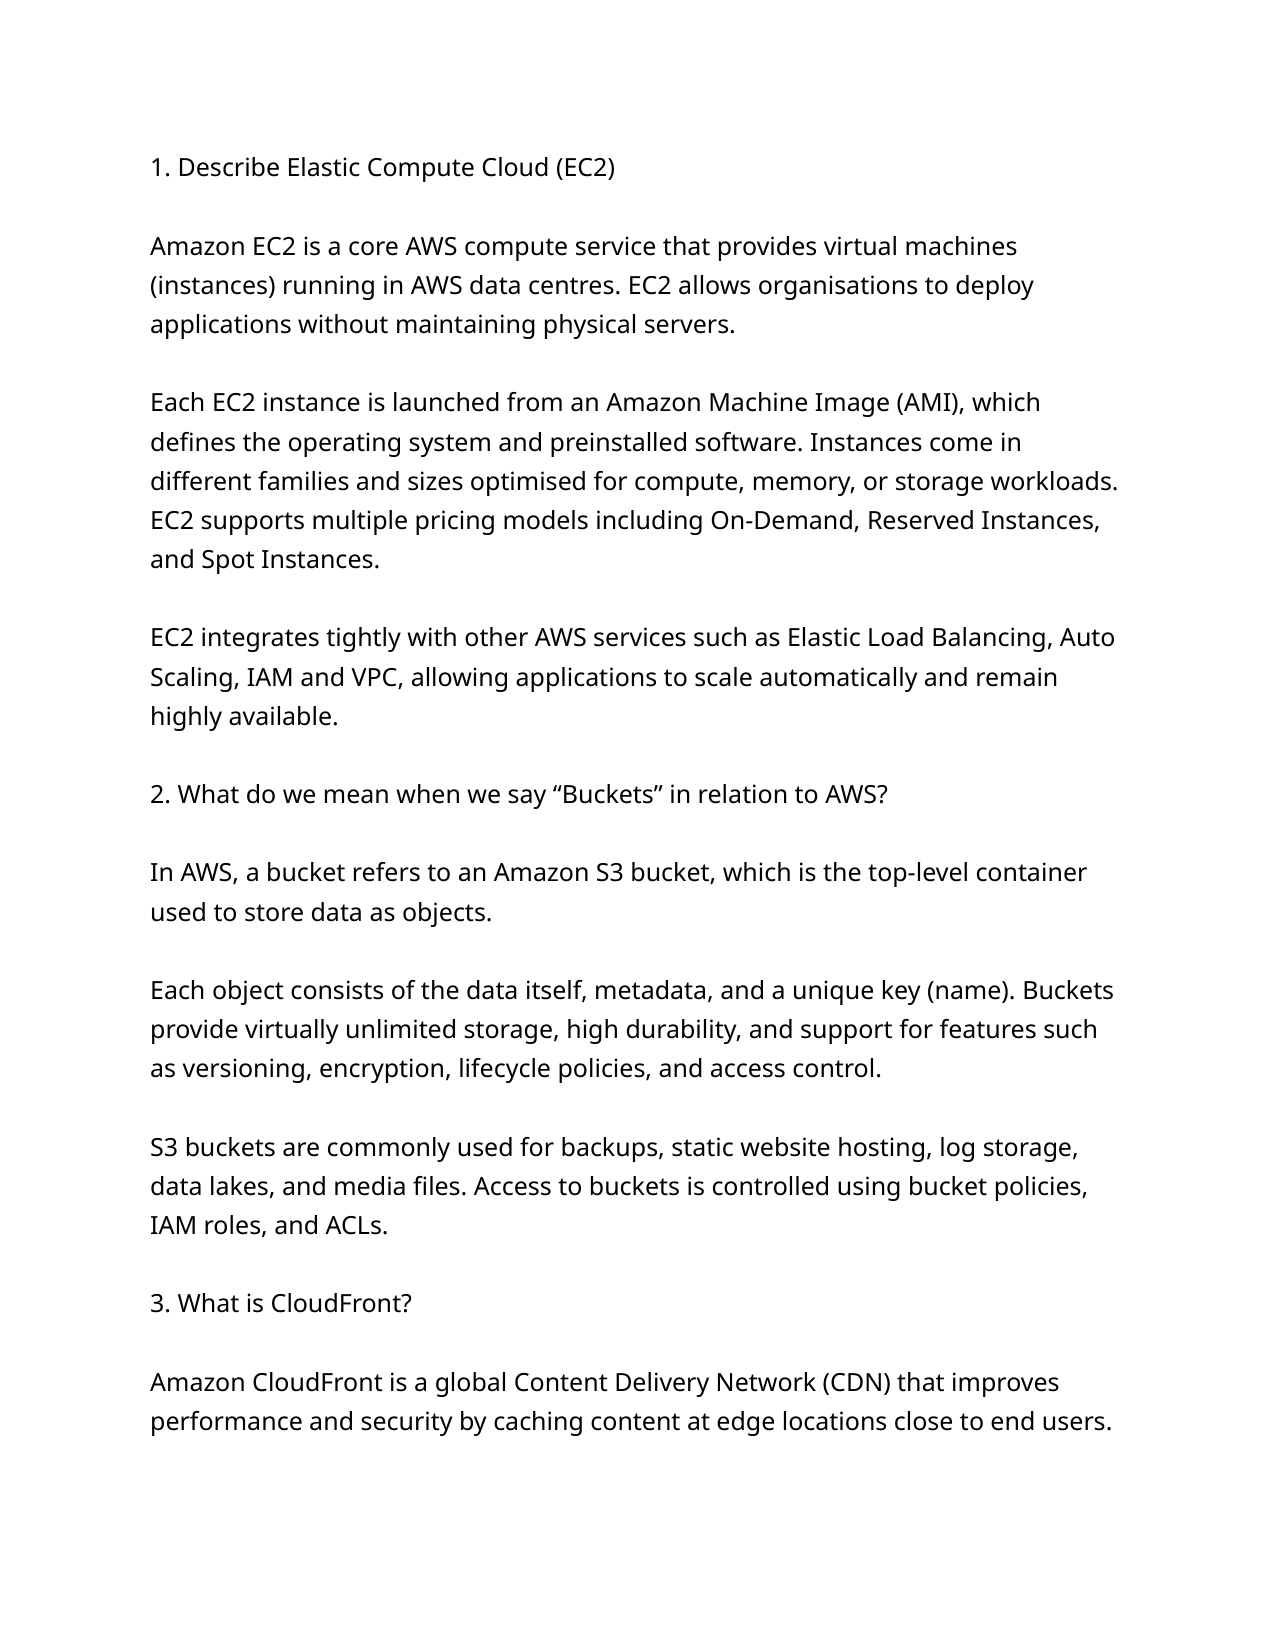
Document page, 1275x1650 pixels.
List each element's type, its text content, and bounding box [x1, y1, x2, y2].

text Amazon CloudFront is a global Content Delivery Network (CDN) that improves performance and security by caching content at edge locations close to end users. [150, 1364, 1125, 1437]
text S3 buckets are commonly used for backups, static website hosting, log storage, data lakes, and media files. Access to buckets is controlled using bucket policies, IAM roles, and ACLs. [150, 1129, 1125, 1242]
text Amazon EC2 is a core AWS compute service that provides virtual machines (instances) running in AWS data centres. EC2 allows organisations to deploy applications without maintaining physical servers. [150, 228, 1125, 341]
text 2. What do we mean when we say “Buckets” in relation to AWS? [150, 777, 1125, 811]
text 3. What is CloudFront? [150, 1286, 1125, 1320]
text EC2 integrates tightly with other AWS services such as Elastic Load Balancing, Auto Scaling, IAM and VPC, allowing applications to scale automatically and remain highly available. [150, 620, 1125, 732]
text Each object consists of the data itself, metadata, and a unique key (name). Buckets provide virtually unlimited storage, high durability, and support for features such as versioning, encryption, lifecycle policies, and access control. [150, 972, 1125, 1085]
text 1. Describe Elastic Compute Cloud (EC2) [150, 150, 1125, 184]
text Each EC2 instance is launched from an Amazon Machine Image (AMI), which defines the operating system and preinstalled software. Instances come in different families and sizes optimised for compute, memory, or storage workloads. EC2 supports multiple pricing models including On-Demand, Reserved Instances, and Spot Instances. [150, 385, 1125, 576]
text In AWS, a bucket refers to an Amazon S3 bucket, which is the top-level container used to store data as objects. [150, 855, 1125, 928]
